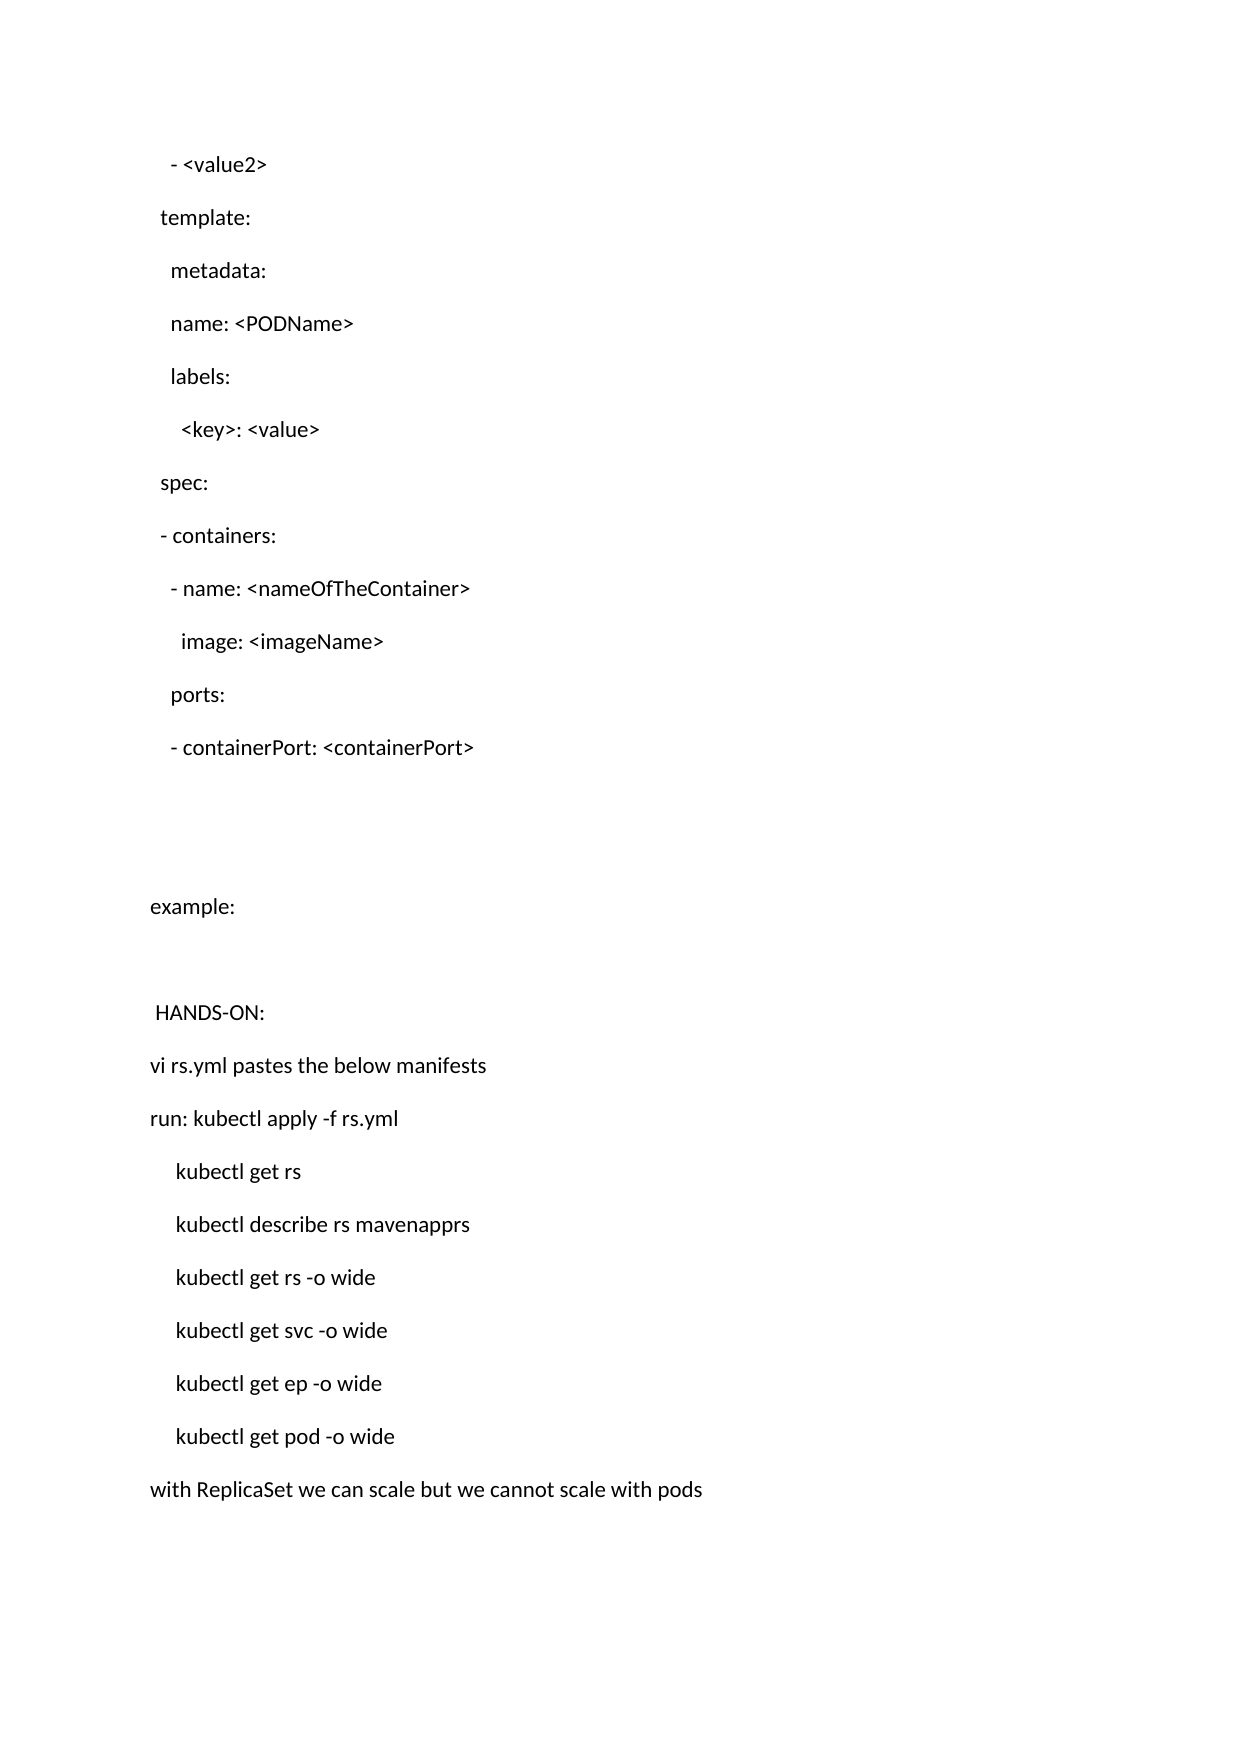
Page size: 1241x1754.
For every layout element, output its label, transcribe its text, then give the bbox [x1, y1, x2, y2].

text kubectl get rs [150, 1157, 1090, 1185]
text kubectl get svc -o wide [150, 1316, 1090, 1344]
text - <value2> [150, 150, 1090, 178]
text metadata: [150, 256, 1090, 284]
text image: <imageName> [150, 627, 1090, 655]
text template: [150, 203, 1090, 231]
text spec: [150, 468, 1090, 496]
text kubectl describe rs mavenapprs [150, 1210, 1090, 1238]
text example: [150, 892, 1090, 920]
text with ReplicaSet we can scale but we cannot scale with pods [150, 1476, 1090, 1503]
text kubectl get rs -o wide [150, 1263, 1090, 1291]
text labels: [150, 362, 1090, 390]
text name: <PODName> [150, 309, 1090, 337]
text - name: <nameOfTheContainer> [150, 574, 1090, 602]
text vi rs.yml pastes the below manifests [150, 1051, 1090, 1079]
text <key>: <value> [150, 415, 1090, 443]
text kubectl get ep -o wide [150, 1369, 1090, 1397]
text run: kubectl apply -f rs.yml [150, 1104, 1090, 1132]
text - containers: [150, 521, 1090, 549]
text - containerPort: <containerPort> [150, 733, 1090, 761]
text ports: [150, 680, 1090, 708]
text HANDS-ON: [150, 998, 1090, 1026]
text kubectl get pod -o wide [150, 1422, 1090, 1451]
